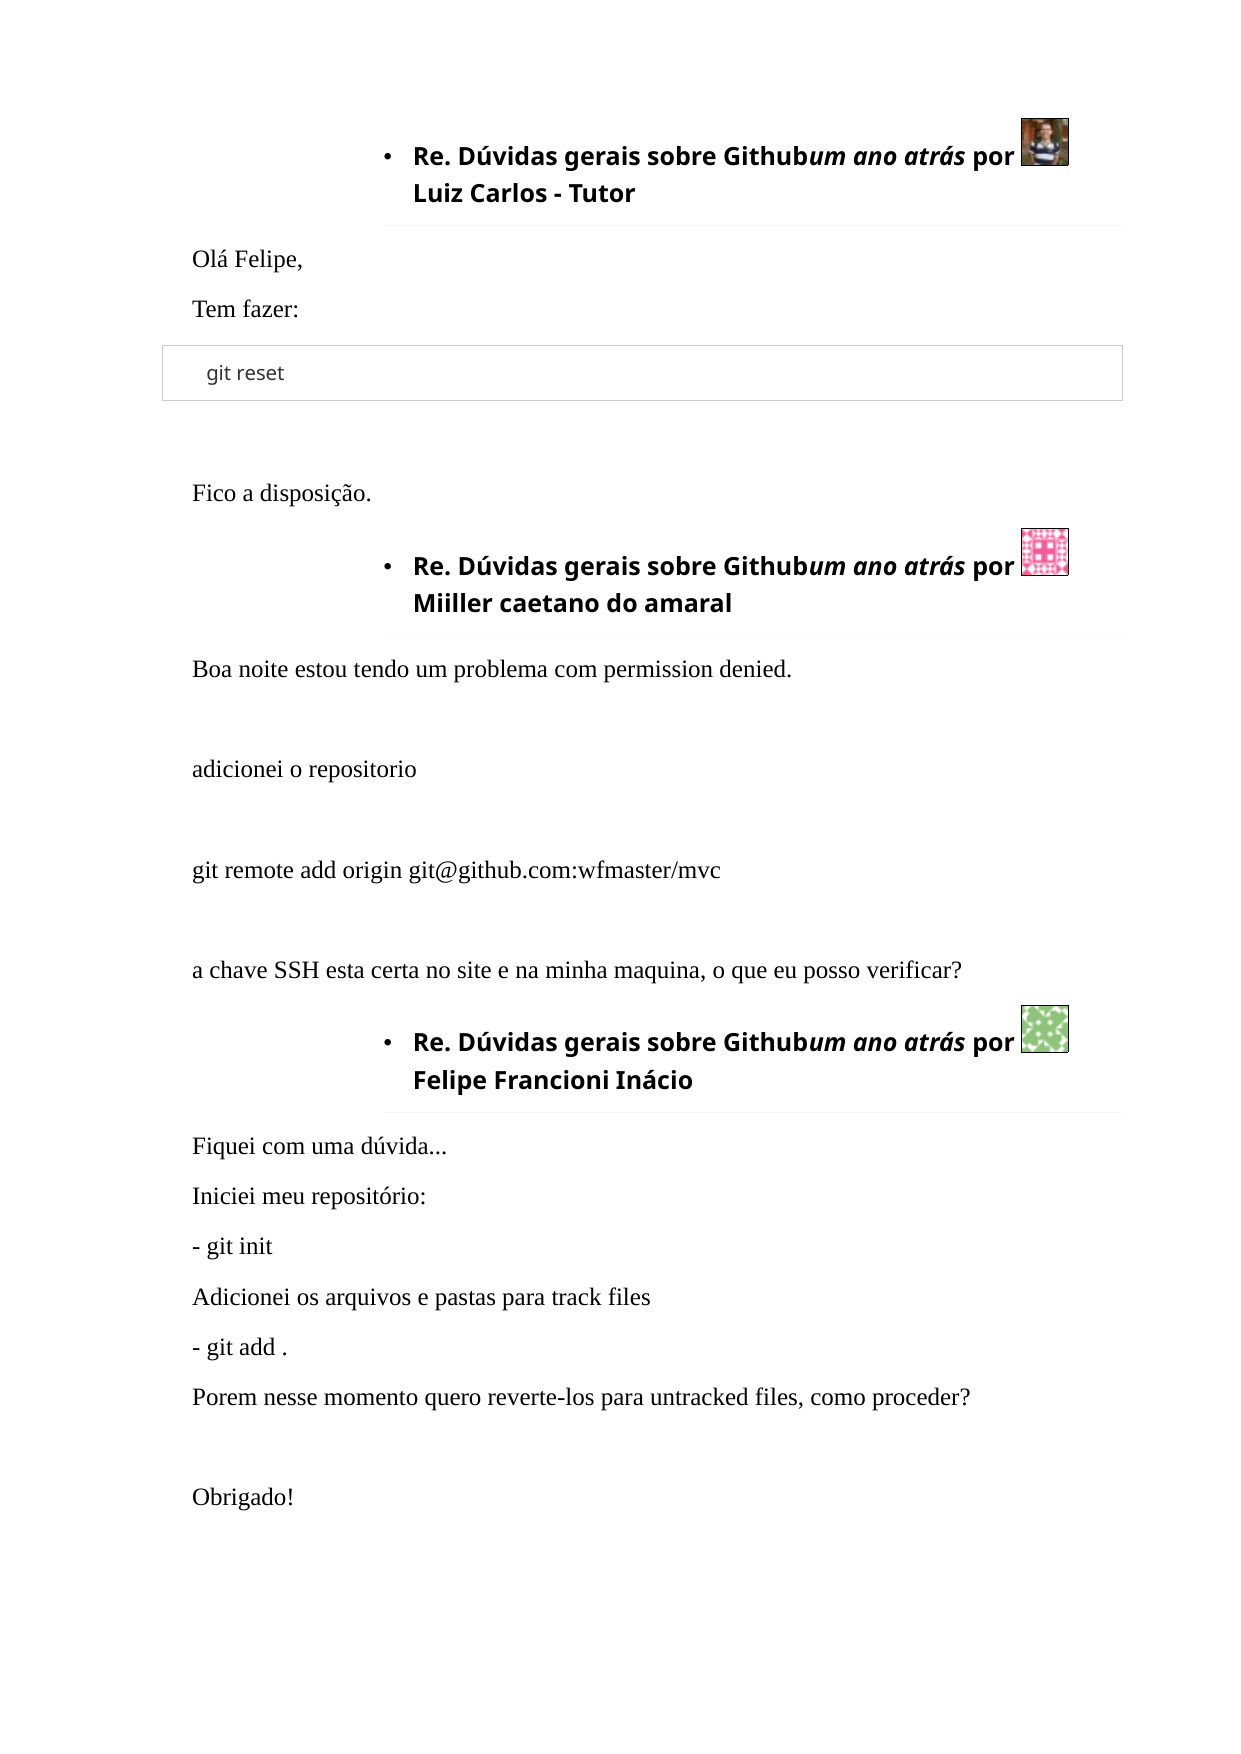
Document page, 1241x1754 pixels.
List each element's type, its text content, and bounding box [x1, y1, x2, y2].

list Porem nesse momento quero reverte-los para untracked files, como proceder? [162, 1382, 1122, 1411]
picture [1022, 119, 1068, 165]
list git reset [163, 346, 1122, 400]
list - git init [162, 1231, 1122, 1260]
list Boa noite estou tendo um problema com permission denied. [162, 654, 1122, 683]
list Fico a disposição. [162, 478, 1122, 507]
picture [1022, 1006, 1068, 1052]
list - git add . [162, 1332, 1122, 1360]
list Adicionei os arquivos e pastas para track files [162, 1282, 1122, 1310]
list Fiquei com uma dúvida... [162, 1131, 1122, 1160]
picture [1022, 529, 1068, 575]
list Tem fazer: [162, 294, 1122, 323]
list Iniciei meu repositório: [162, 1181, 1122, 1210]
list a chave SSH esta certa no site e na minha maquina, o que eu posso verificar? [162, 955, 1122, 984]
list Obrigado! [162, 1482, 1122, 1511]
subtitle Re. Dúvidas gerais sobre Githubum ano atrás por Felipe Francioni Inácio [383, 1005, 1122, 1112]
list adicionei o repositorio [162, 754, 1122, 783]
list git remote add origin git@github.com:wfmaster/mvc [162, 855, 1122, 883]
list Olá Felipe, [162, 244, 1122, 273]
subtitle Re. Dúvidas gerais sobre Githubum ano atrás por Miiller caetano do amaral [383, 528, 1122, 635]
subtitle Re. Dúvidas gerais sobre Githubum ano atrás por Luiz Carlos - Tutor [383, 118, 1122, 225]
